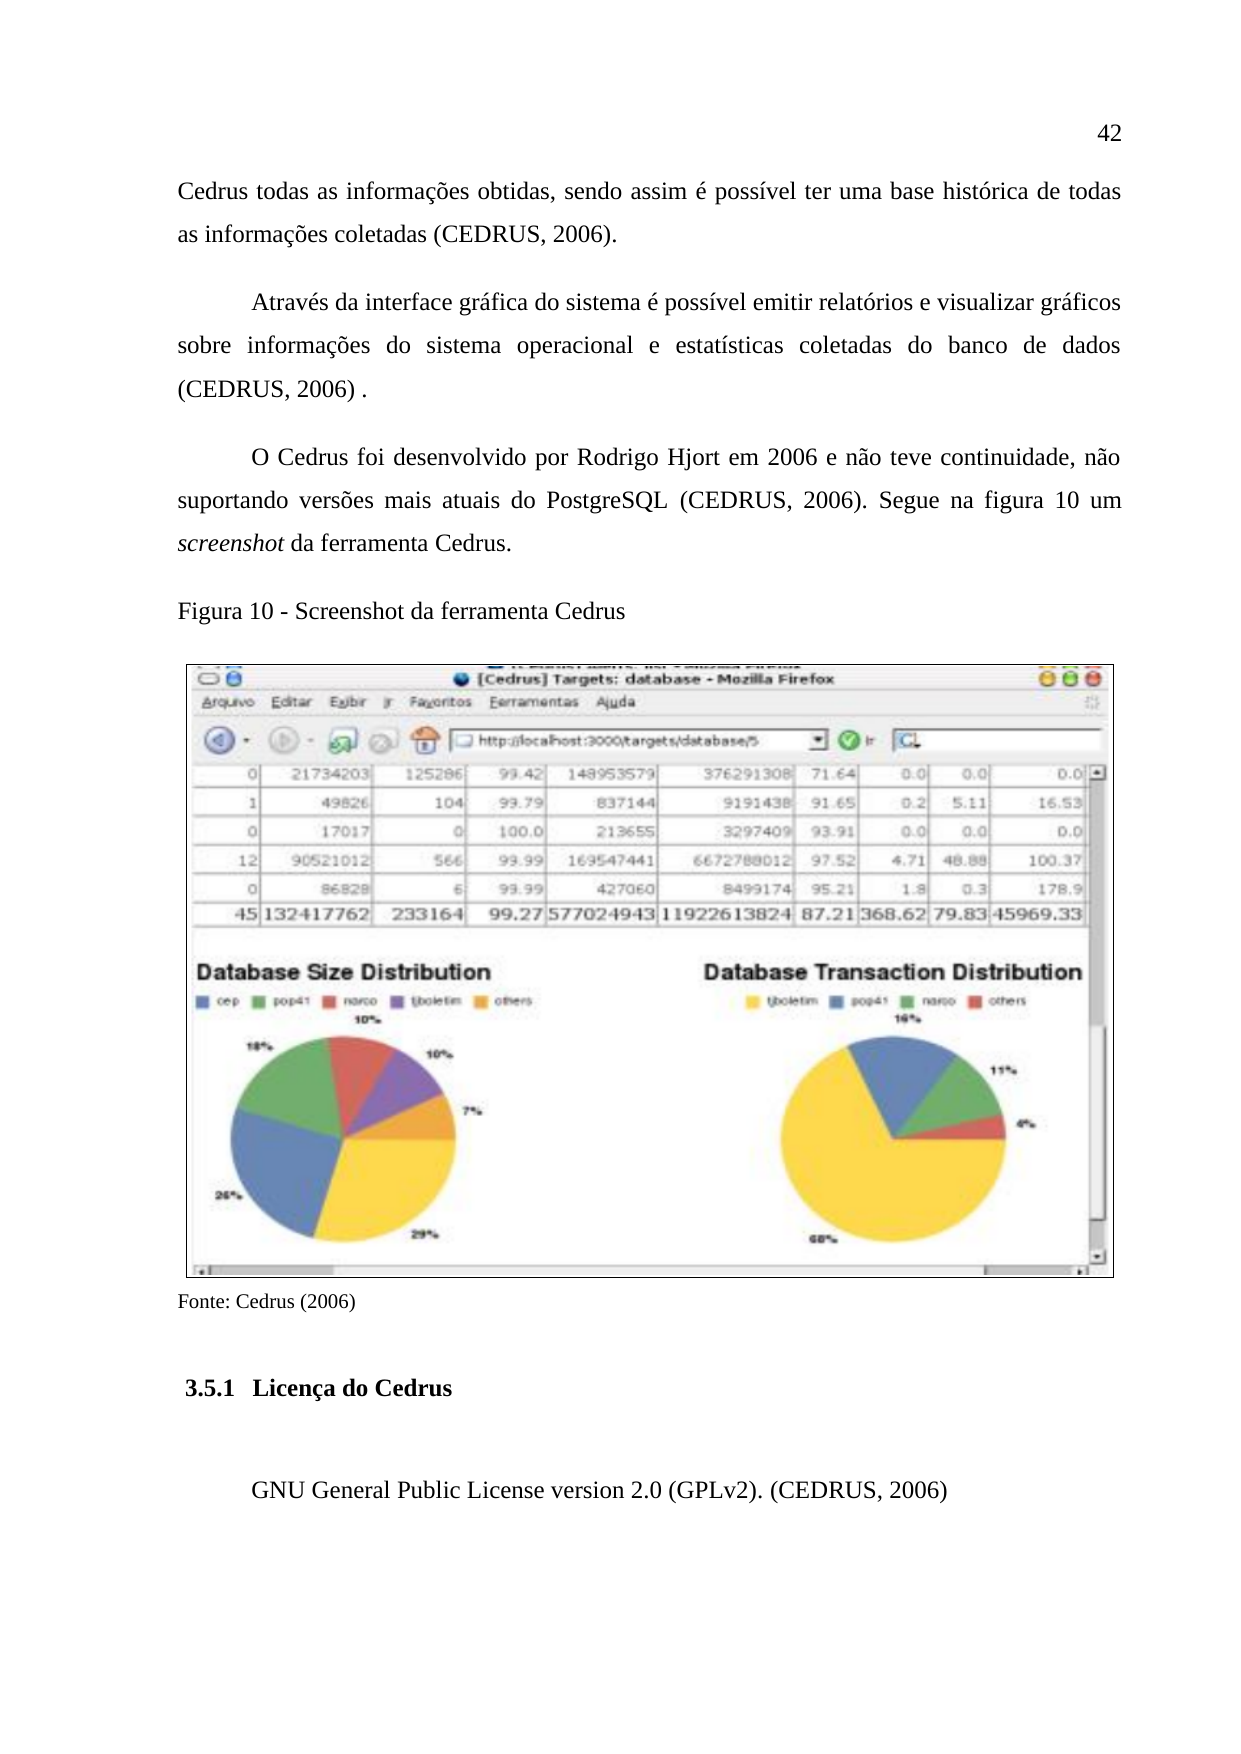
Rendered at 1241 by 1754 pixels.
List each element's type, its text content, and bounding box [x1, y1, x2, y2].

text O Cedrus foi desenvolvido por Rodrigo Hjort em 2006 e não teve continuidade, não suportando versões mais atuais do PostgreSQL (CEDRUS, 2006). Segue na figura 10 um screenshot da ferramenta Cedrus. [177, 442, 1122, 557]
text Cedrus todas as informações obtidas, sendo assim é possível ter uma base histórica de todas as informações coletadas (CEDRUS, 2006). [177, 176, 1122, 248]
text GNU General Public License version 2.0 (GPLv2). (CEDRUS, 2006) [177, 1475, 1122, 1504]
text Através da interface gráfica do sistema é possível emitir relatórios e visualizar gráficos sobre informações do sistema operacional e estatísticas coletadas do banco de dados (CEDRUS, 2006) . [177, 287, 1122, 402]
text Fonte: Cedrus (2006) [177, 664, 1122, 1313]
text Figura 10 - Screenshot da ferramenta Cedrus [177, 596, 1122, 624]
picture [189, 666, 1110, 1275]
list Licença do Cedrus [185, 1373, 1122, 1402]
